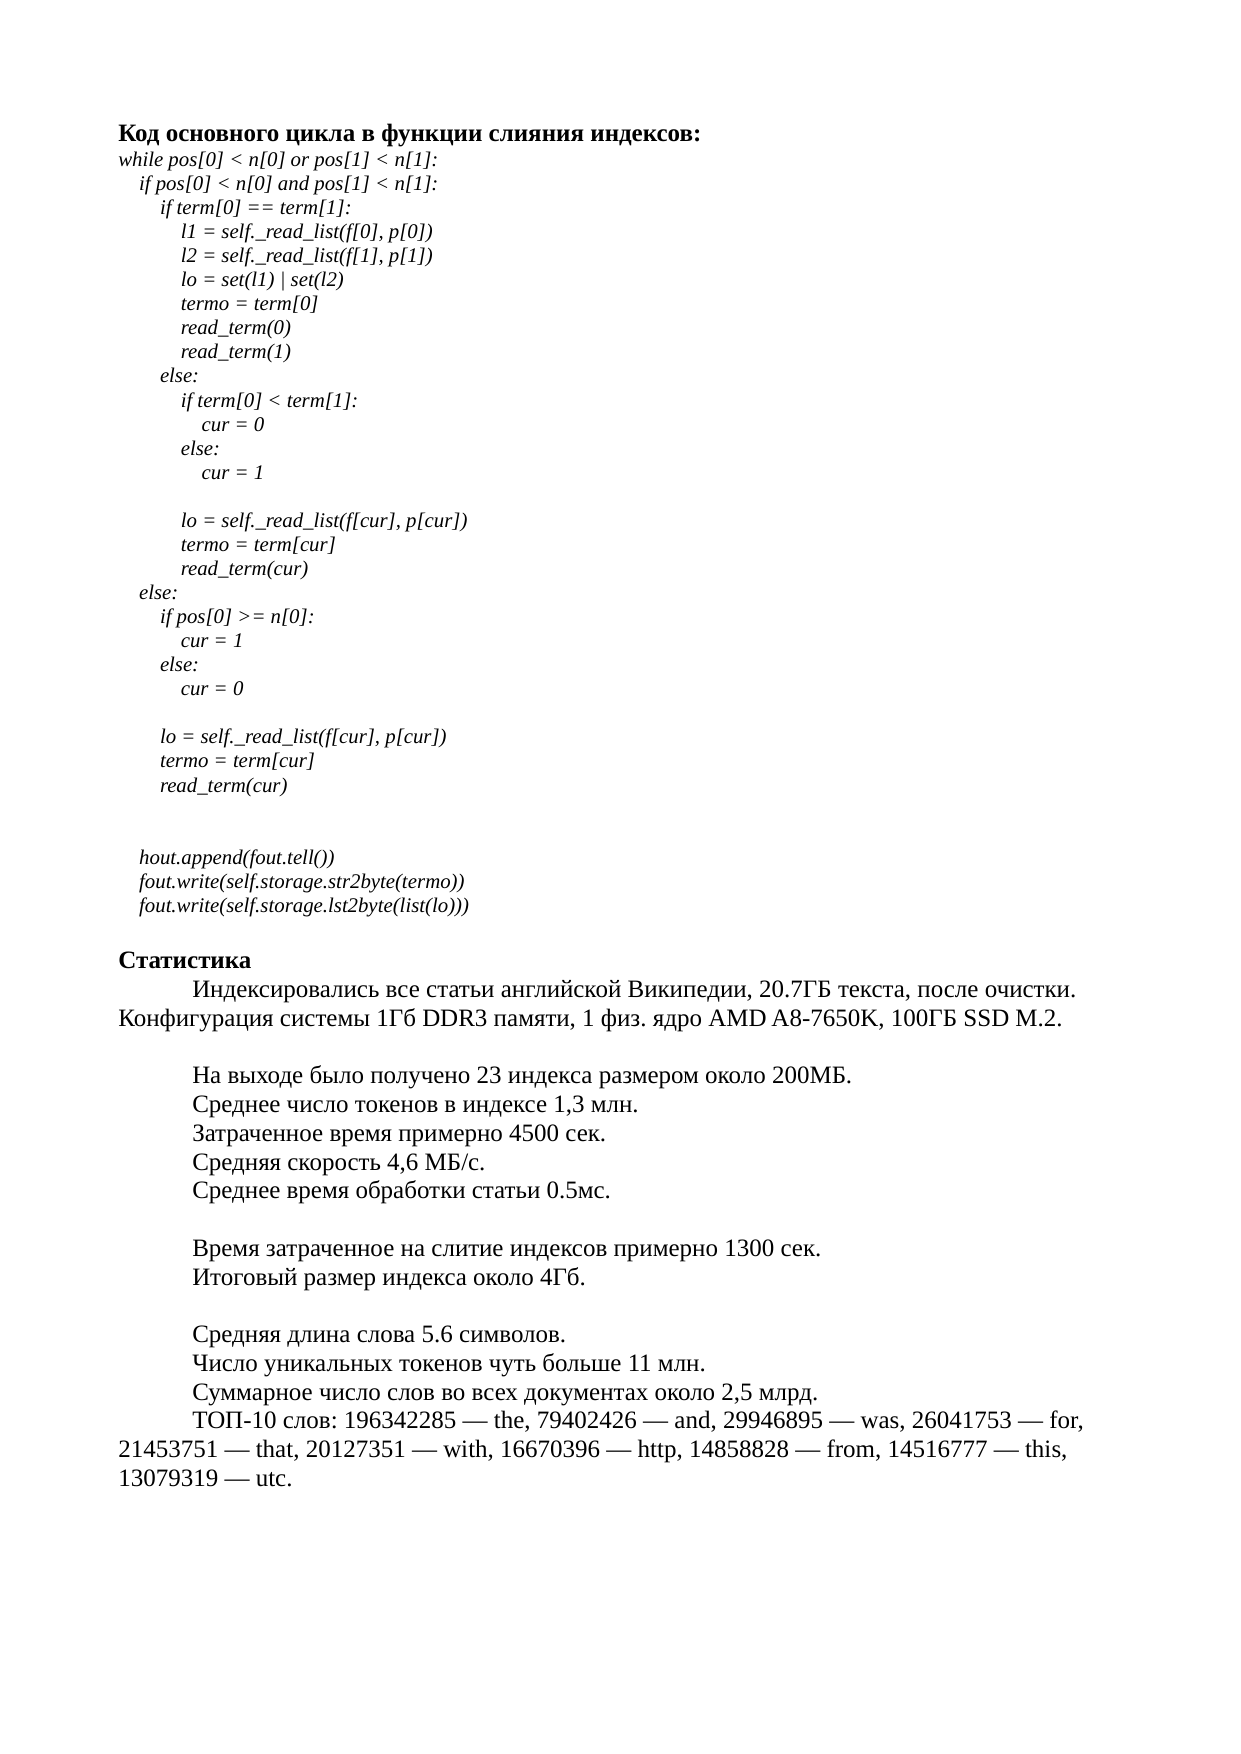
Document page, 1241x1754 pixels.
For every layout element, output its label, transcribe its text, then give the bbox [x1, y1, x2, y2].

text Статистика [118, 946, 1122, 974]
text cur = 0 [118, 412, 1122, 436]
text Средняя скорость 4,6 МБ/с. [118, 1147, 1122, 1176]
text else: [118, 652, 1122, 676]
text while pos[0] < n[0] or pos[1] < n[1]: [118, 147, 1122, 171]
text Код основного цикла в функции слияния индексов: [118, 118, 1122, 147]
text else: [118, 363, 1122, 387]
text if term[0] == term[1]: [118, 195, 1122, 219]
text read_term(0) [118, 315, 1122, 339]
text ТОП-10 слов: 196342285 — the, 79402426 — and, 29946895 — was, 26041753 — for, 21453751 — that, 20127351 — with, 16670396 — http, 14858828 — from, 14516777 — this, 13079319 — utc. [118, 1406, 1122, 1492]
text l1 = self._read_list(f[0], p[0]) [118, 219, 1122, 243]
text l2 = self._read_list(f[1], p[1]) [118, 243, 1122, 267]
text Время затраченное на слитие индексов примерно 1300 сек. [118, 1233, 1122, 1262]
text Затраченное время примерно 4500 сек. [118, 1118, 1122, 1147]
text Число уникальных токенов чуть больше 11 млн. [118, 1348, 1122, 1377]
text Суммарное число слов во всех документах около 2,5 млрд. [118, 1377, 1122, 1406]
text if pos[0] < n[0] and pos[1] < n[1]: [118, 171, 1122, 195]
text lo = set(l1) | set(l2) [118, 267, 1122, 291]
text cur = 0 [118, 676, 1122, 700]
text termo = term[cur] [118, 532, 1122, 556]
text fout.write(self.storage.lst2byte(list(lo))) [118, 893, 1122, 917]
text if term[0] < term[1]: [118, 387, 1122, 412]
text Итоговый размер индекса около 4Гб. [118, 1262, 1122, 1291]
text Среднее число токенов в индексе 1,3 млн. [118, 1089, 1122, 1118]
text cur = 1 [118, 628, 1122, 652]
text hout.append(fout.tell()) [118, 845, 1122, 869]
text read_term(cur) [118, 556, 1122, 580]
text if pos[0] >= n[0]: [118, 604, 1122, 628]
text read_term(cur) [118, 772, 1122, 797]
text Среднее время обработки статьи 0.5мс. [118, 1176, 1122, 1204]
text На выходе было получено 23 индекса размером около 200МБ. [118, 1061, 1122, 1089]
text fout.write(self.storage.str2byte(termo)) [118, 869, 1122, 893]
text Средняя длина слова 5.6 символов. [118, 1319, 1122, 1348]
text else: [118, 580, 1122, 604]
text cur = 1 [118, 460, 1122, 484]
text termo = term[cur] [118, 748, 1122, 772]
text lo = self._read_list(f[cur], p[cur]) [118, 508, 1122, 532]
text Индексировались все статьи английской Википедии, 20.7ГБ текста, после очистки. Конфигурация системы 1Гб DDR3 памяти, 1 физ. ядро AMD A8-7650K, 100ГБ SSD M.2. [118, 974, 1122, 1032]
text else: [118, 436, 1122, 460]
text read_term(1) [118, 339, 1122, 363]
text termo = term[0] [118, 291, 1122, 315]
text lo = self._read_list(f[cur], p[cur]) [118, 724, 1122, 748]
